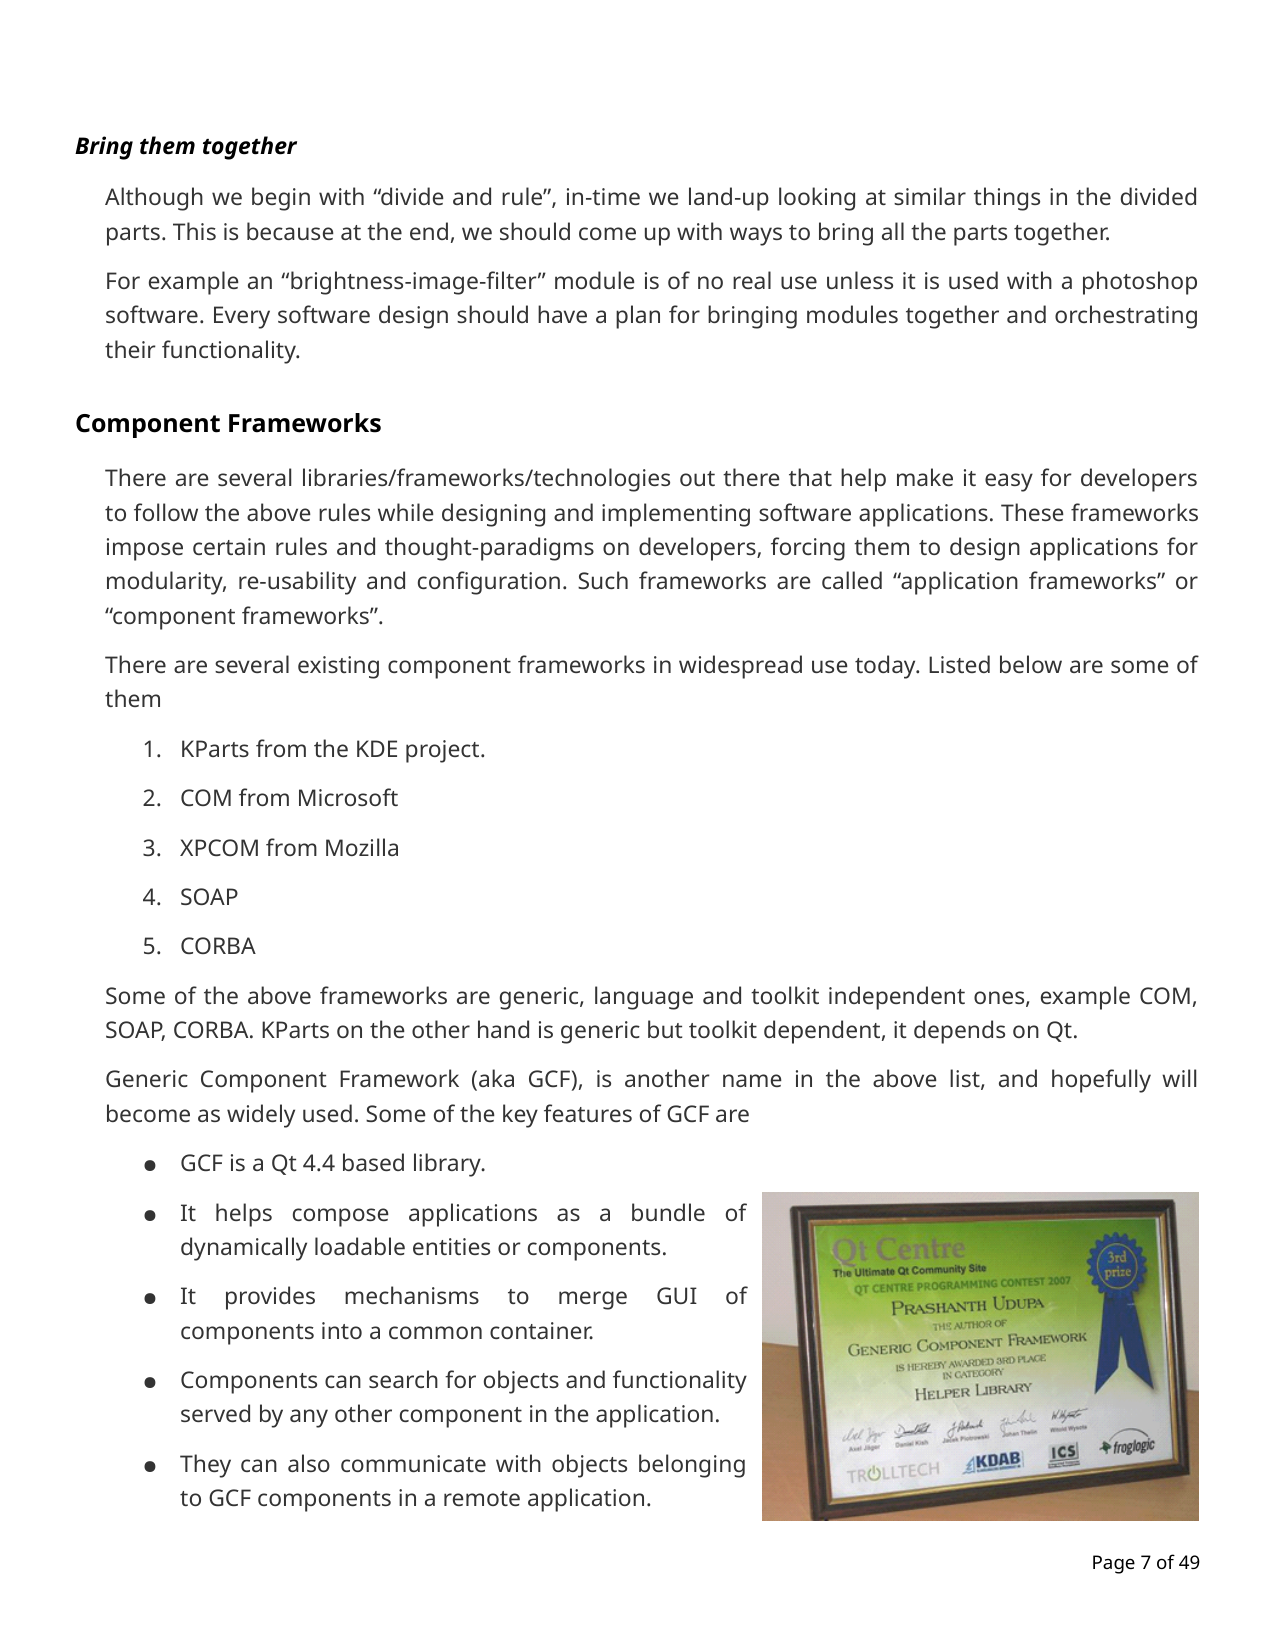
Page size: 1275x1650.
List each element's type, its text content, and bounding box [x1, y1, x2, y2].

list COM from Microsoft [142, 782, 1200, 813]
list Components can search for objects and functionality served by any other component in the application. [142, 1364, 762, 1430]
subtitle Bring them together [75, 130, 1200, 161]
text Some of the above frameworks are generic, language and toolkit independent ones, example COM, SOAP, CORBA. KParts on the other hand is generic but toolkit dependent, it depends on Qt. [105, 980, 1200, 1045]
list SOAP [142, 881, 1200, 912]
list It provides mechanisms to merge GUI of components into a common container. [142, 1280, 762, 1346]
list KParts from the KDE project. [142, 733, 1200, 764]
list XPCOM from Mozilla [142, 832, 1200, 863]
text There are several libraries/frameworks/technologies out there that help make it easy for developers to follow the above rules while designing and implementing software applications. These frameworks impose certain rules and thought-paradigms on developers, forcing them to design applications for modularity, re-usability and configuration. Such frameworks are called “application frameworks” or “component frameworks”. [105, 462, 1200, 631]
text For example an “brightness-image-filter” module is of no real use unless it is used with a photoshop software. Every software design should have a plan for bringing modules together and orchestrating their functionality. [105, 265, 1200, 365]
subtitle Component Frameworks [75, 406, 1200, 440]
text There are several existing component frameworks in widespread use today. Listed below are some of them [105, 649, 1200, 715]
text Generic Component Framework (aka GCF), is another name in the above list, and hopefully will become as widely used. Some of the key features of GCF are [105, 1063, 1200, 1129]
list CORBA [142, 930, 1200, 962]
list GCF is a Qt 4.4 based library. [142, 1147, 1200, 1178]
picture [762, 1192, 1199, 1521]
text Although we begin with “divide and rule”, in-time we land-up looking at similar things in the divided parts. This is because at the end, we should come up with ways to bring all the parts together. [105, 181, 1200, 247]
list It helps compose applications as a bundle of dynamically loadable entities or components. [142, 1197, 762, 1262]
list They can also communicate with objects belonging to GCF components in a remote application. [142, 1448, 762, 1513]
